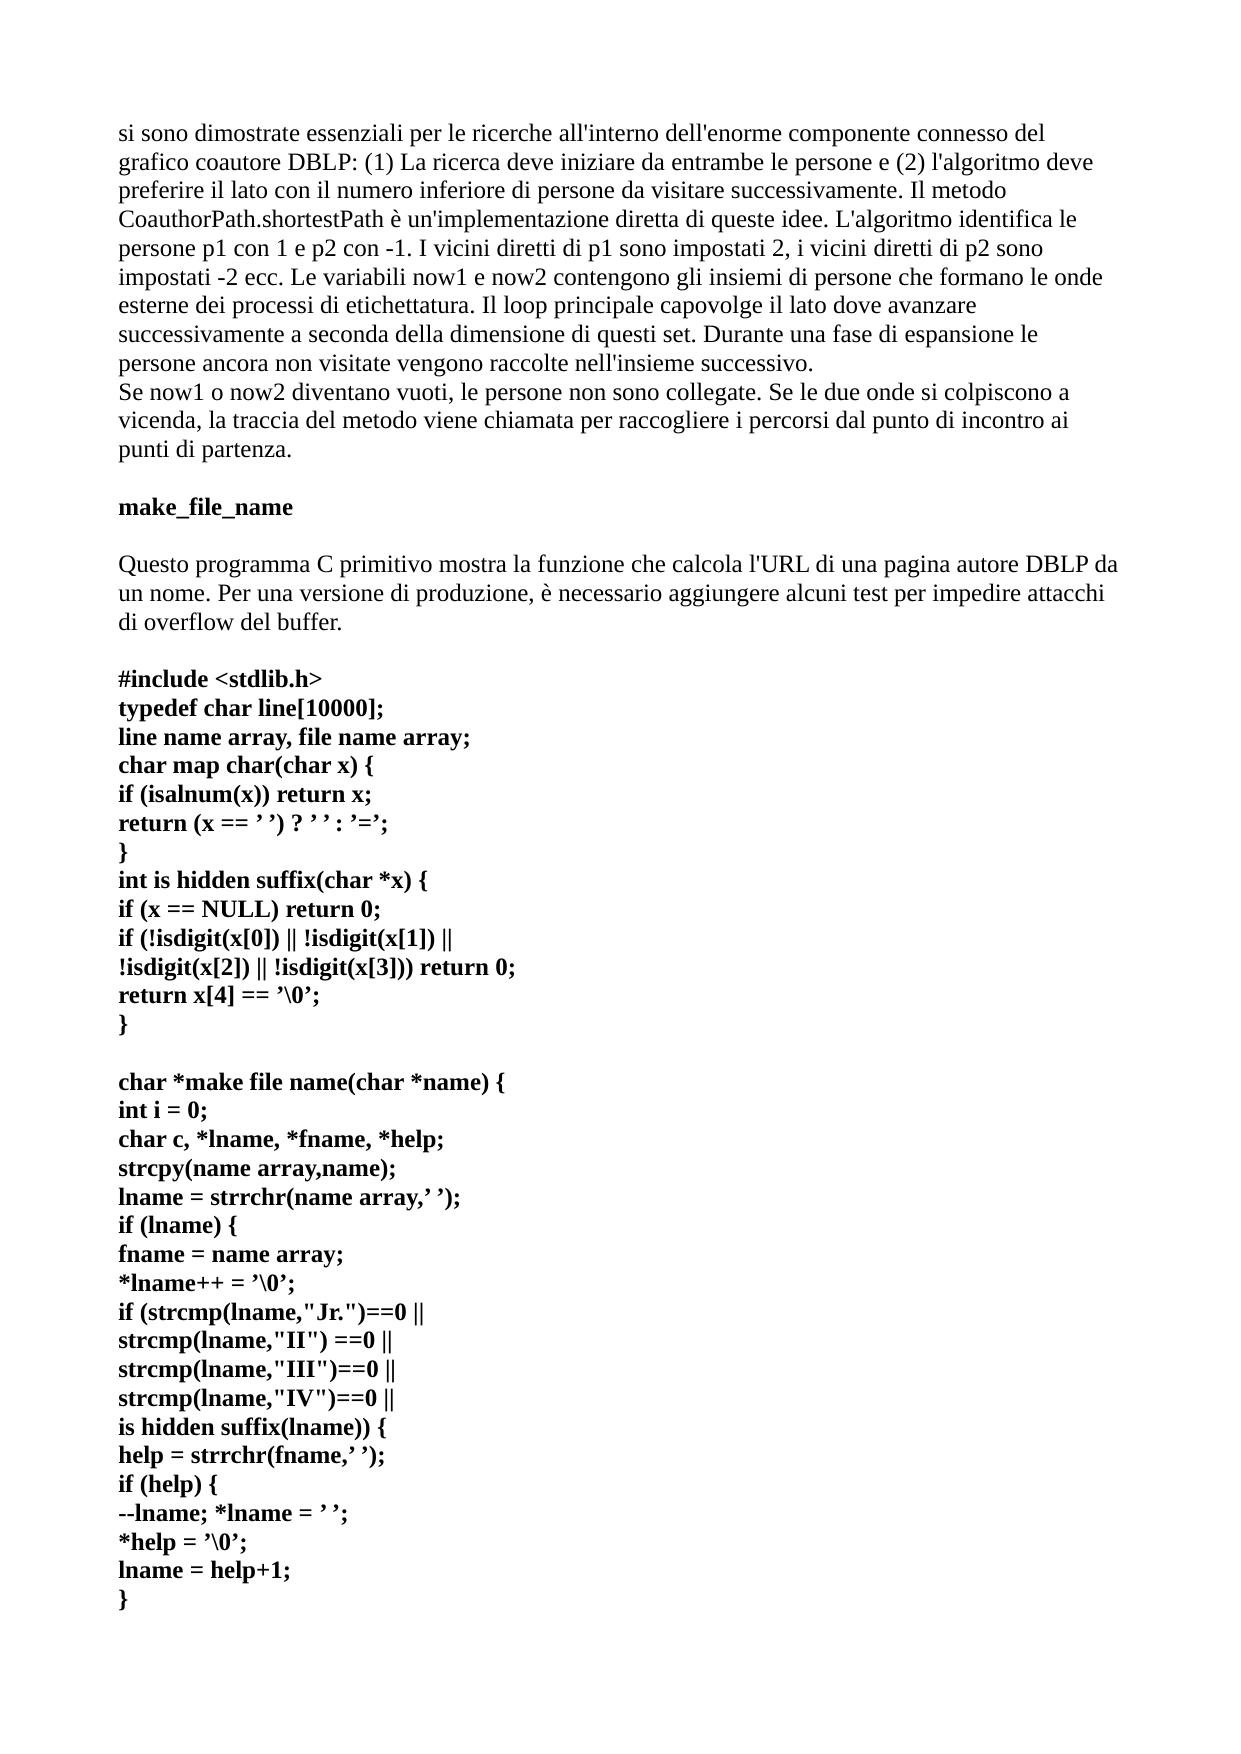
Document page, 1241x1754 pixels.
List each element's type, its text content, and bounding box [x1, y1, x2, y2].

text if (help) { [118, 1469, 1122, 1498]
text if (!isdigit(x[0]) || !isdigit(x[1]) || [118, 923, 1122, 952]
text is hidden suffix(lname)) { [118, 1412, 1122, 1441]
text lname = help+1; [118, 1556, 1122, 1584]
text int is hidden suffix(char *x) { [118, 866, 1122, 894]
text if (x == NULL) return 0; [118, 894, 1122, 923]
text make_file_name [118, 492, 1122, 521]
text *help = ’\0’; [118, 1527, 1122, 1556]
text if (strcmp(lname,"Jr.")==0 || [118, 1297, 1122, 1326]
text if (lname) { [118, 1211, 1122, 1239]
text #include <stdlib.h> [118, 664, 1122, 693]
text typedef char line[10000]; [118, 693, 1122, 722]
text char *make file name(char *name) { [118, 1067, 1122, 1096]
text if (isalnum(x)) return x; [118, 779, 1122, 808]
text } [118, 837, 1122, 866]
text char c, *lname, *fname, *help; [118, 1124, 1122, 1153]
text int i = 0; [118, 1096, 1122, 1124]
text si sono dimostrate essenziali per le ricerche all'interno dell'enorme componente connesso del grafico coautore DBLP: (1) La ricerca deve iniziare da entrambe le persone e (2) l'algoritmo deve preferire il lato con il numero inferiore di persone da visitare successivamente. Il metodo CoauthorPath.shortestPath è un'implementazione diretta di queste idee. L'algoritmo identifica le persone p1 con 1 e p2 con -1. I vicini diretti di p1 sono impostati 2, i vicini diretti di p2 sono impostati -2 ecc. Le variabili now1 e now2 contengono gli insiemi di persone che formano le onde esterne dei processi di etichettatura. Il loop principale capovolge il lato dove avanzare successivamente a seconda della dimensione di questi set. Durante una fase di espansione le persone ancora non visitate vengono raccolte nell'insieme successivo. [118, 118, 1122, 377]
text strcmp(lname,"III")==0 || [118, 1354, 1122, 1383]
text lname = strrchr(name array,’ ’); [118, 1182, 1122, 1211]
text char map char(char x) { [118, 751, 1122, 779]
text return (x == ’ ’) ? ’ ’ : ’=’; [118, 808, 1122, 837]
text line name array, file name array; [118, 722, 1122, 751]
text } [118, 1584, 1122, 1613]
text return x[4] == ’\0’; [118, 981, 1122, 1009]
text strcmp(lname,"IV")==0 || [118, 1383, 1122, 1412]
text help = strrchr(fname,’ ’); [118, 1441, 1122, 1469]
text *lname++ = ’\0’; [118, 1268, 1122, 1297]
text Se now1 o now2 diventano vuoti, le persone non sono collegate. Se le due onde si colpiscono a vicenda, la traccia del metodo viene chiamata per raccogliere i percorsi dal punto di incontro ai punti di partenza. [118, 377, 1122, 463]
text } [118, 1009, 1122, 1038]
text fname = name array; [118, 1239, 1122, 1268]
text strcmp(lname,"II") ==0 || [118, 1326, 1122, 1354]
text --lname; *lname = ’ ’; [118, 1498, 1122, 1527]
text Questo programma C primitivo mostra la funzione che calcola l'URL di una pagina autore DBLP da un nome. Per una versione di produzione, è necessario aggiungere alcuni test per impedire attacchi di overflow del buffer. [118, 549, 1122, 636]
text !isdigit(x[2]) || !isdigit(x[3])) return 0; [118, 952, 1122, 981]
text strcpy(name array,name); [118, 1153, 1122, 1182]
